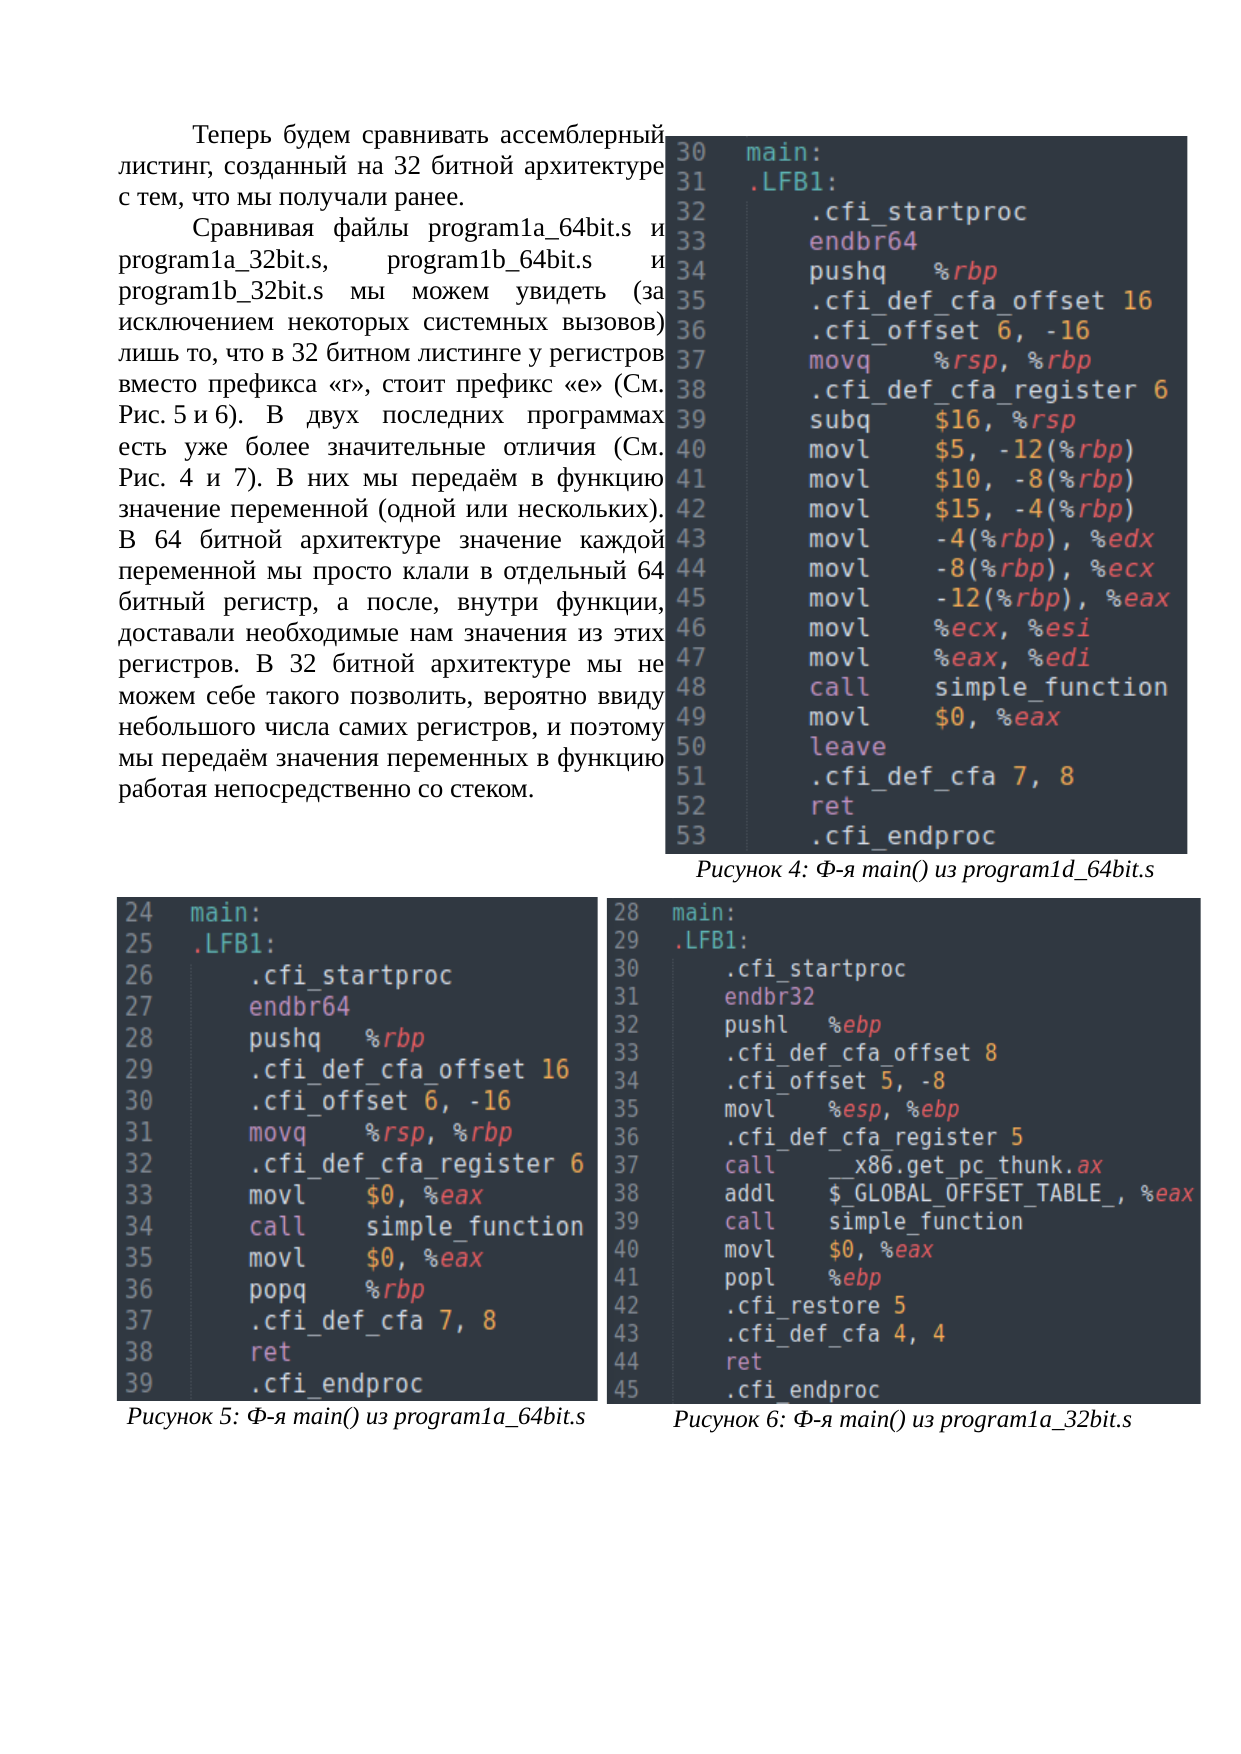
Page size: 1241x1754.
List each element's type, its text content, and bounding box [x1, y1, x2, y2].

text Рисунок 4: Ф-я main() из program1d_64bit.s [665, 854, 1187, 883]
picture [665, 136, 1188, 854]
picture [116, 897, 598, 1401]
text Сравнивая файлы program1a_64bit.s и program1a_32bit.s, program1b_64bit.s и program1b_32bit.s мы можем увидеть (за исключением некоторых системных вызовов) лишь то, что в 32 битном листинге у регистров вместо префикса «r», стоит префикс «e» (См. Рис. 5 и 6). В двух последних программах есть уже более значительные отличия (См. Рис. 4 и 7). В них мы передаём в функцию значение переменной (одной или нескольких). В 64 битной архитектуре значение каждой переменной мы просто клали в отдельный 64 битный регистр, а после, внутри функции, доставали необходимые нам значения из этих регистров. В 32 битной архитектуре мы не можем себе такого позволить, вероятно ввиду небольшого числа самих регистров, и поэтому мы передаём значения переменных в функцию работая непосредственно со стеком. [118, 212, 665, 803]
text Теперь будем сравнивать ассемблерный листинг, созданный на 32 битной архитектуре с тем, что мы получали ранее. [118, 118, 1187, 212]
text Рисунок 6: Ф-я main() из program1a_32bit.s [607, 1404, 1201, 1433]
picture [606, 898, 1201, 1404]
text Рисунок 5: Ф-я main() из program1a_64bit.s [117, 1401, 598, 1429]
